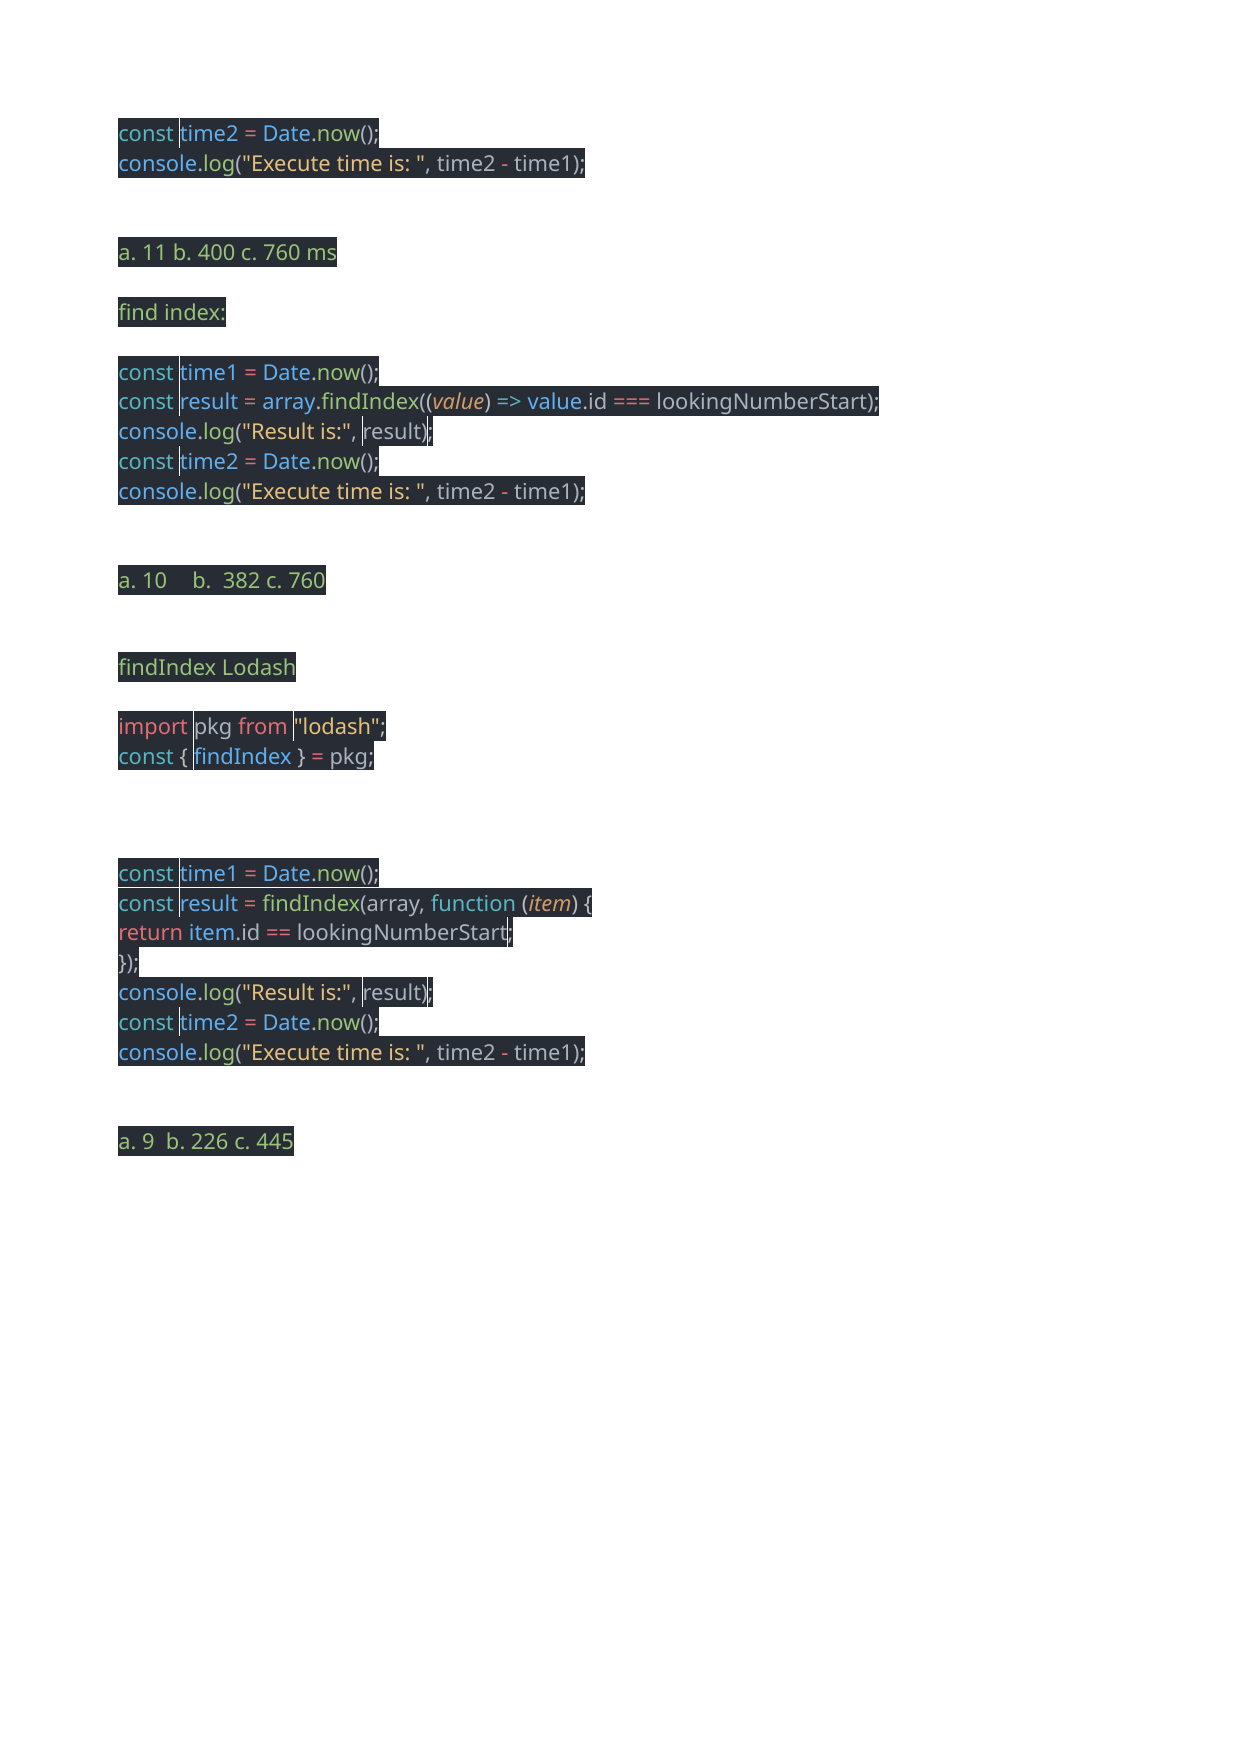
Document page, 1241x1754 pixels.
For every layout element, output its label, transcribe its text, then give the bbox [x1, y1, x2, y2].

text const time1 = Date.now(); [118, 356, 1122, 386]
text const result = array.findIndex((value) => value.id === lookingNumberStart); [118, 386, 1122, 416]
text const time1 = Date.now(); [118, 858, 1122, 887]
text findIndex Lodash [118, 652, 1122, 682]
text console.log("Execute time is: ", time2 - time1); [118, 1036, 1122, 1066]
text console.log("Result is:", result); [118, 977, 1122, 1007]
text return item.id == lookingNumberStart; [118, 917, 1122, 947]
text console.log("Execute time is: ", time2 - time1); [118, 148, 1122, 178]
text a. 10 b. 382 c. 760 [118, 565, 1122, 595]
text a. 11 b. 400 c. 760 ms [118, 237, 1122, 267]
text import pkg from "lodash"; [118, 711, 1122, 741]
text const { findIndex } = pkg; [118, 741, 1122, 770]
text console.log("Result is:", result); [118, 416, 1122, 446]
text }); [118, 947, 1122, 977]
text const time2 = Date.now(); [118, 1007, 1122, 1036]
text const time2 = Date.now(); [118, 446, 1122, 476]
text a. 9 b. 226 c. 445 [118, 1126, 1122, 1156]
text find index: [118, 297, 1122, 327]
text const result = findIndex(array, function (item) { [118, 887, 1122, 917]
text console.log("Execute time is: ", time2 - time1); [118, 476, 1122, 505]
text const time2 = Date.now(); [118, 118, 1122, 148]
